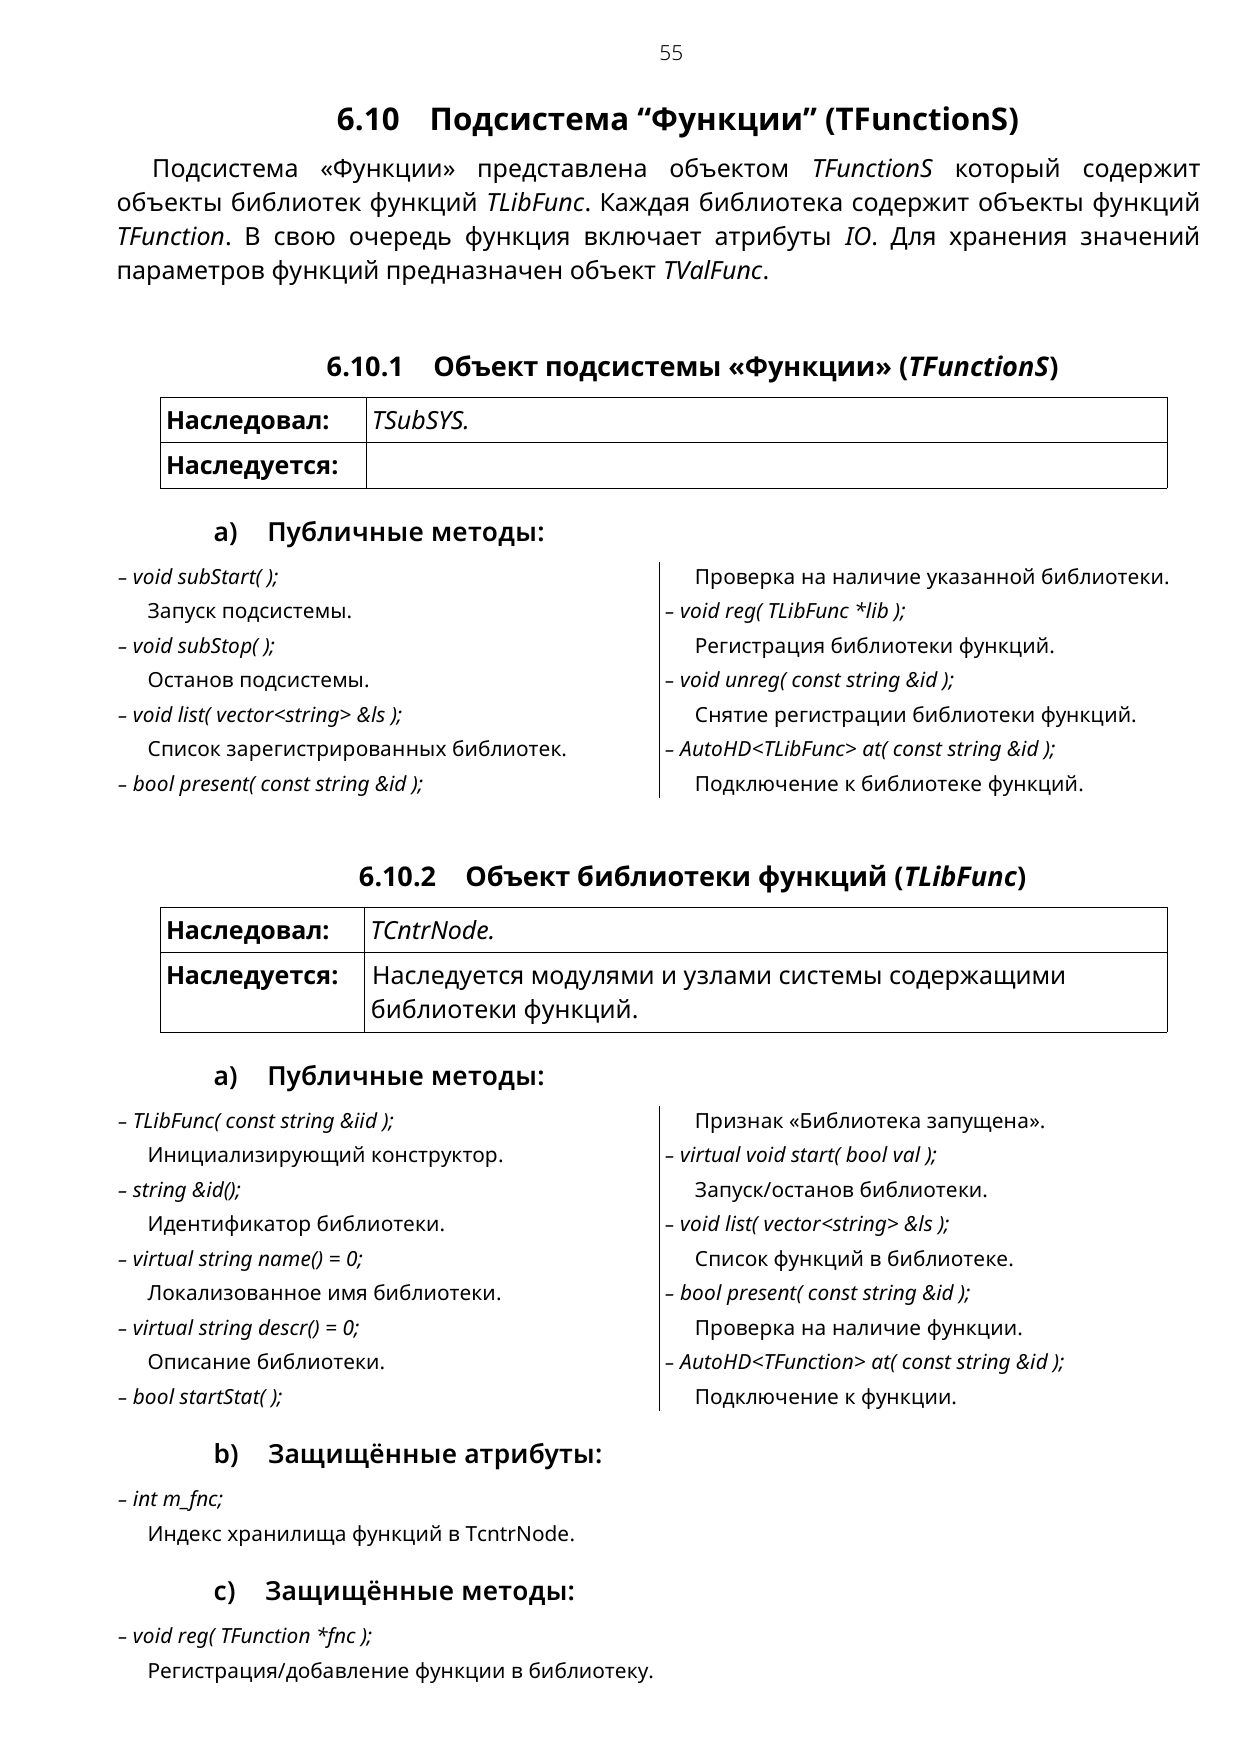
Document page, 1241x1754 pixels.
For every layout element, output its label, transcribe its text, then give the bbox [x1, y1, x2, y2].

text Регистрация/добавление функции в библиотеку. [118, 1656, 1201, 1684]
subtitle Публичные методы: [206, 1057, 1201, 1093]
text Проверка на наличие функции. [665, 1313, 1201, 1341]
table_cell Наследуется модулями и узлами системы содержащими библиотеки функций. [365, 953, 1167, 1032]
table_cell Наследуется: [161, 953, 364, 1032]
list AutoHD<TLibFunc> at( const string &id ); [665, 734, 1201, 763]
text Подключение к библиотеке функций. [665, 769, 1201, 797]
text Запуск подсистемы. [118, 596, 653, 625]
list bool startStat( ); [118, 1382, 653, 1410]
text Проверка на наличие указанной библиотеки. [665, 562, 1201, 590]
list TLibFunc( const string &iid ); [118, 1106, 653, 1134]
table_header TCntrNode. [365, 908, 1167, 952]
text Идентификатор библиотеки. [118, 1209, 653, 1238]
text Индекс хранилища функций в TcntrNode. [118, 1519, 1201, 1547]
list void reg( TLibFunc *lib ); [665, 596, 1201, 625]
list AutoHD<TFunction> at( const string &id ); [665, 1347, 1201, 1376]
text Инициализирующий конструктор. [118, 1140, 653, 1169]
list string &id(); [118, 1175, 653, 1203]
list bool present( const string &id ); [665, 1278, 1201, 1307]
table_header TSubSYS. [367, 398, 1167, 442]
list virtual string descr() = 0; [118, 1313, 653, 1341]
table_cell [367, 443, 1167, 488]
list void list( vector<string> &ls ); [118, 700, 653, 728]
table_header Наследовал: [161, 908, 364, 952]
list virtual string name() = 0; [118, 1244, 653, 1272]
list void subStart( ); [118, 562, 653, 590]
text Список зарегистрированных библиотек. [118, 734, 653, 763]
subtitle Защищённые атрибуты: [206, 1435, 1201, 1472]
text Останов подсистемы. [118, 665, 653, 694]
list virtual void start( bool val ); [665, 1140, 1201, 1169]
list bool present( const string &id ); [118, 769, 653, 797]
subtitle Объект подсистемы «Функции» (TFunctionS) [177, 347, 1201, 384]
list void subStop( ); [118, 631, 653, 659]
subtitle Объект библиотеки функций (TLibFunc) [177, 857, 1201, 894]
text Локализованное имя библиотеки. [118, 1278, 653, 1307]
table_header Наследовал: [161, 398, 366, 442]
text Регистрация библиотеки функций. [665, 631, 1201, 659]
subtitle Защищённые методы: [206, 1572, 1201, 1609]
subtitle Публичные методы: [206, 513, 1201, 549]
text Снятие регистрации библиотеки функций. [665, 700, 1201, 728]
table_cell Наследуется: [161, 443, 366, 488]
text Подключение к функции. [665, 1382, 1201, 1410]
subtitle Подсистема “Функции” (TFunctionS) [147, 96, 1201, 139]
list void list( vector<string> &ls ); [665, 1209, 1201, 1238]
text Описание библиотеки. [118, 1347, 653, 1376]
text Подсистема «Функции» представлена объектом TFunctionS который содержит объекты библиотек функций TLibFunc. Каждая библиотека содержит объекты функций TFunction. В свою очередь функция включает атрибуты IO. Для хранения значений параметров функций предназначен объект TValFunc. [116, 151, 1201, 287]
text Запуск/останов библиотеки. [665, 1175, 1201, 1203]
text Признак «Библиотека запущена». [665, 1106, 1201, 1134]
list void reg( TFunction *fnc ); [118, 1621, 1201, 1650]
text Список функций в библиотеке. [665, 1244, 1201, 1272]
list int m_fnc; [118, 1484, 1201, 1513]
list void unreg( const string &id ); [665, 665, 1201, 694]
